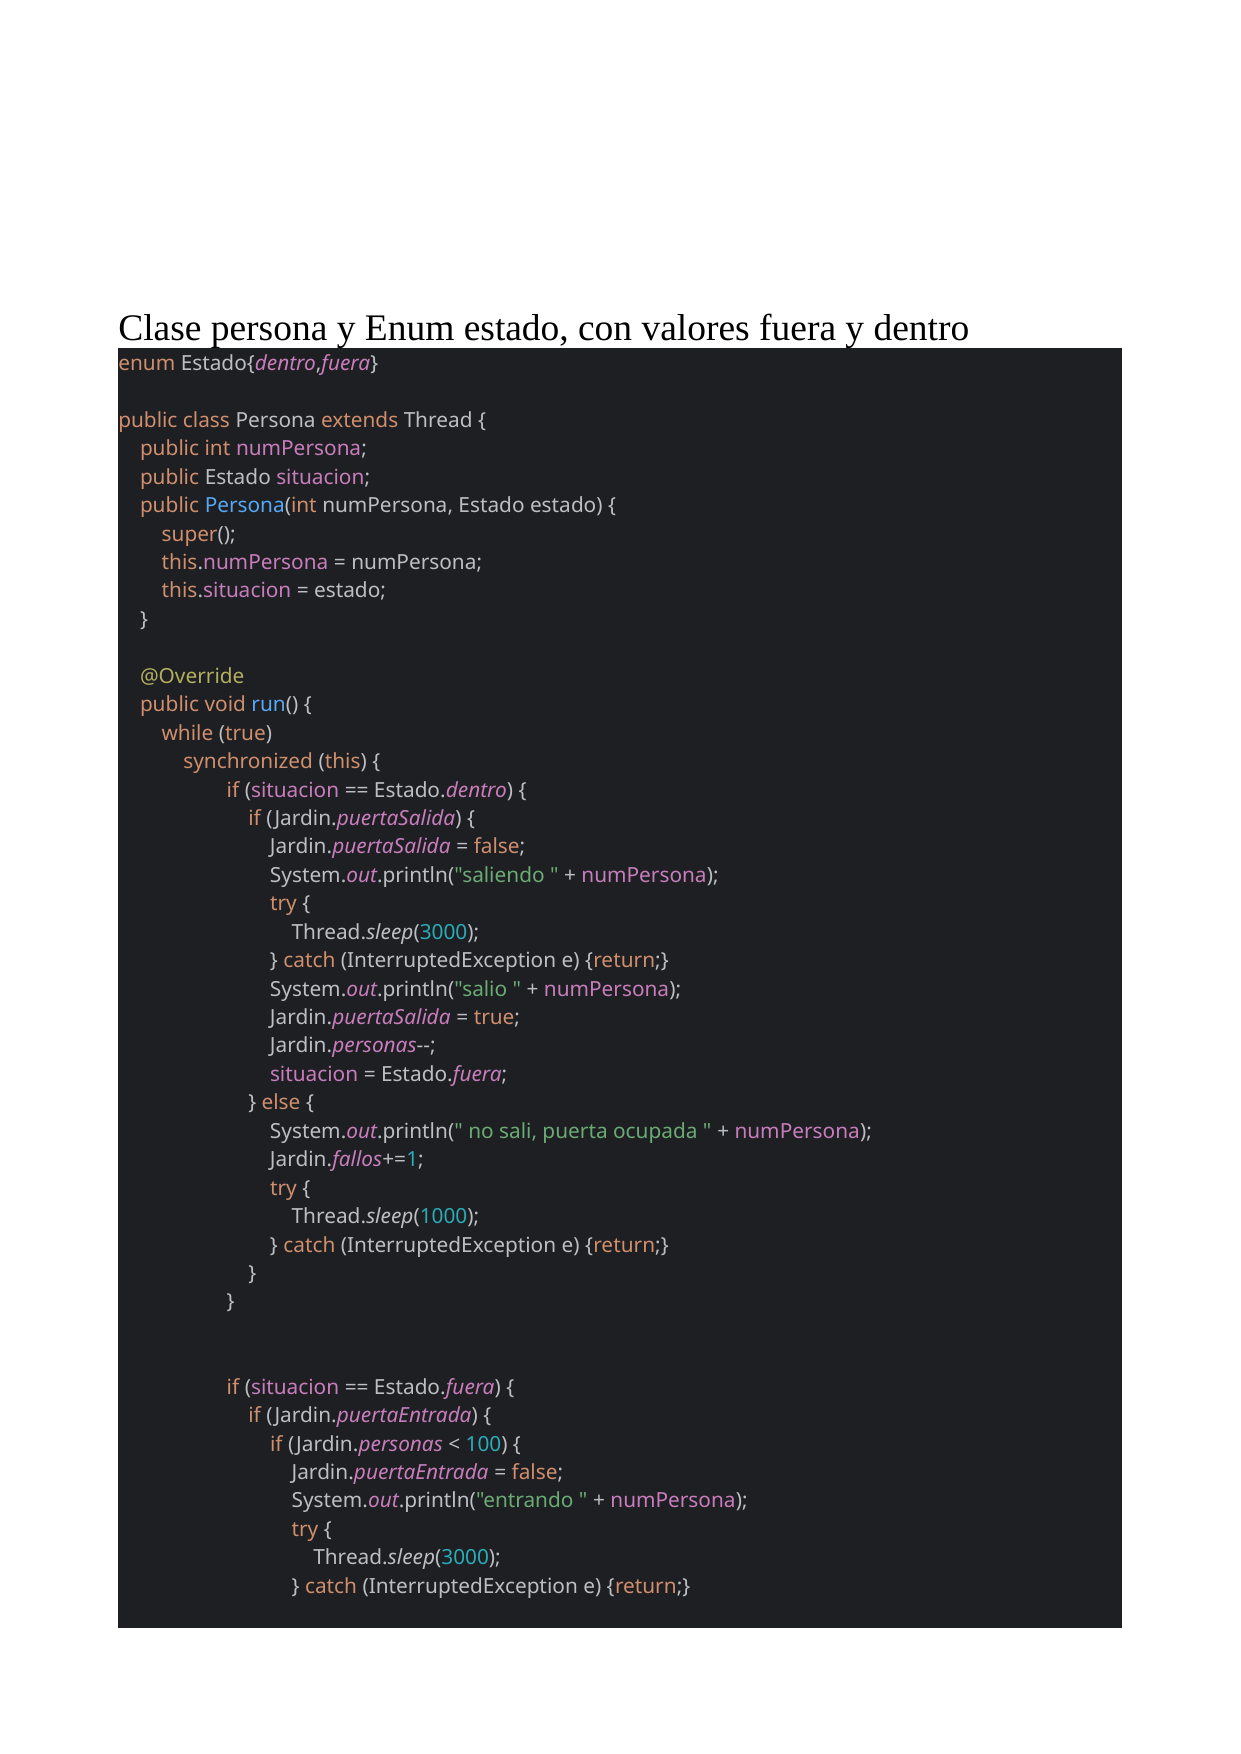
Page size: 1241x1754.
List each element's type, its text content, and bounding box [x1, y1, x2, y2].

text enum Estado{dentro,fuera} public class Persona extends Thread { public int numPersona; public Estado situacion; public Persona(int numPersona, Estado estado) { super(); this.numPersona = numPersona; this.situacion = estado; } @Override public void run() { while (true) synchronized (this) { if (situacion == Estado.dentro) { if (Jardin.puertaSalida) { Jardin.puertaSalida = false; System.out.println("saliendo " + numPersona); try { Thread.sleep(3000); } catch (InterruptedException e) {return;} System.out.println("salio " + numPersona); Jardin.puertaSalida = true; Jardin.personas--; situacion = Estado.fuera; } else { System.out.println(" no sali, puerta ocupada " + numPersona); Jardin.fallos+=1; try { Thread.sleep(1000); } catch (InterruptedException e) {return;} } } if (situacion == Estado.fuera) { if (Jardin.puertaEntrada) { if (Jardin.personas < 100) { Jardin.puertaEntrada = false; System.out.println("entrando " + numPersona); try { Thread.sleep(3000); } catch (InterruptedException e) {return;} [118, 348, 1122, 1628]
text Clase persona y Enum estado, con valores fuera y dentro [118, 305, 1122, 348]
